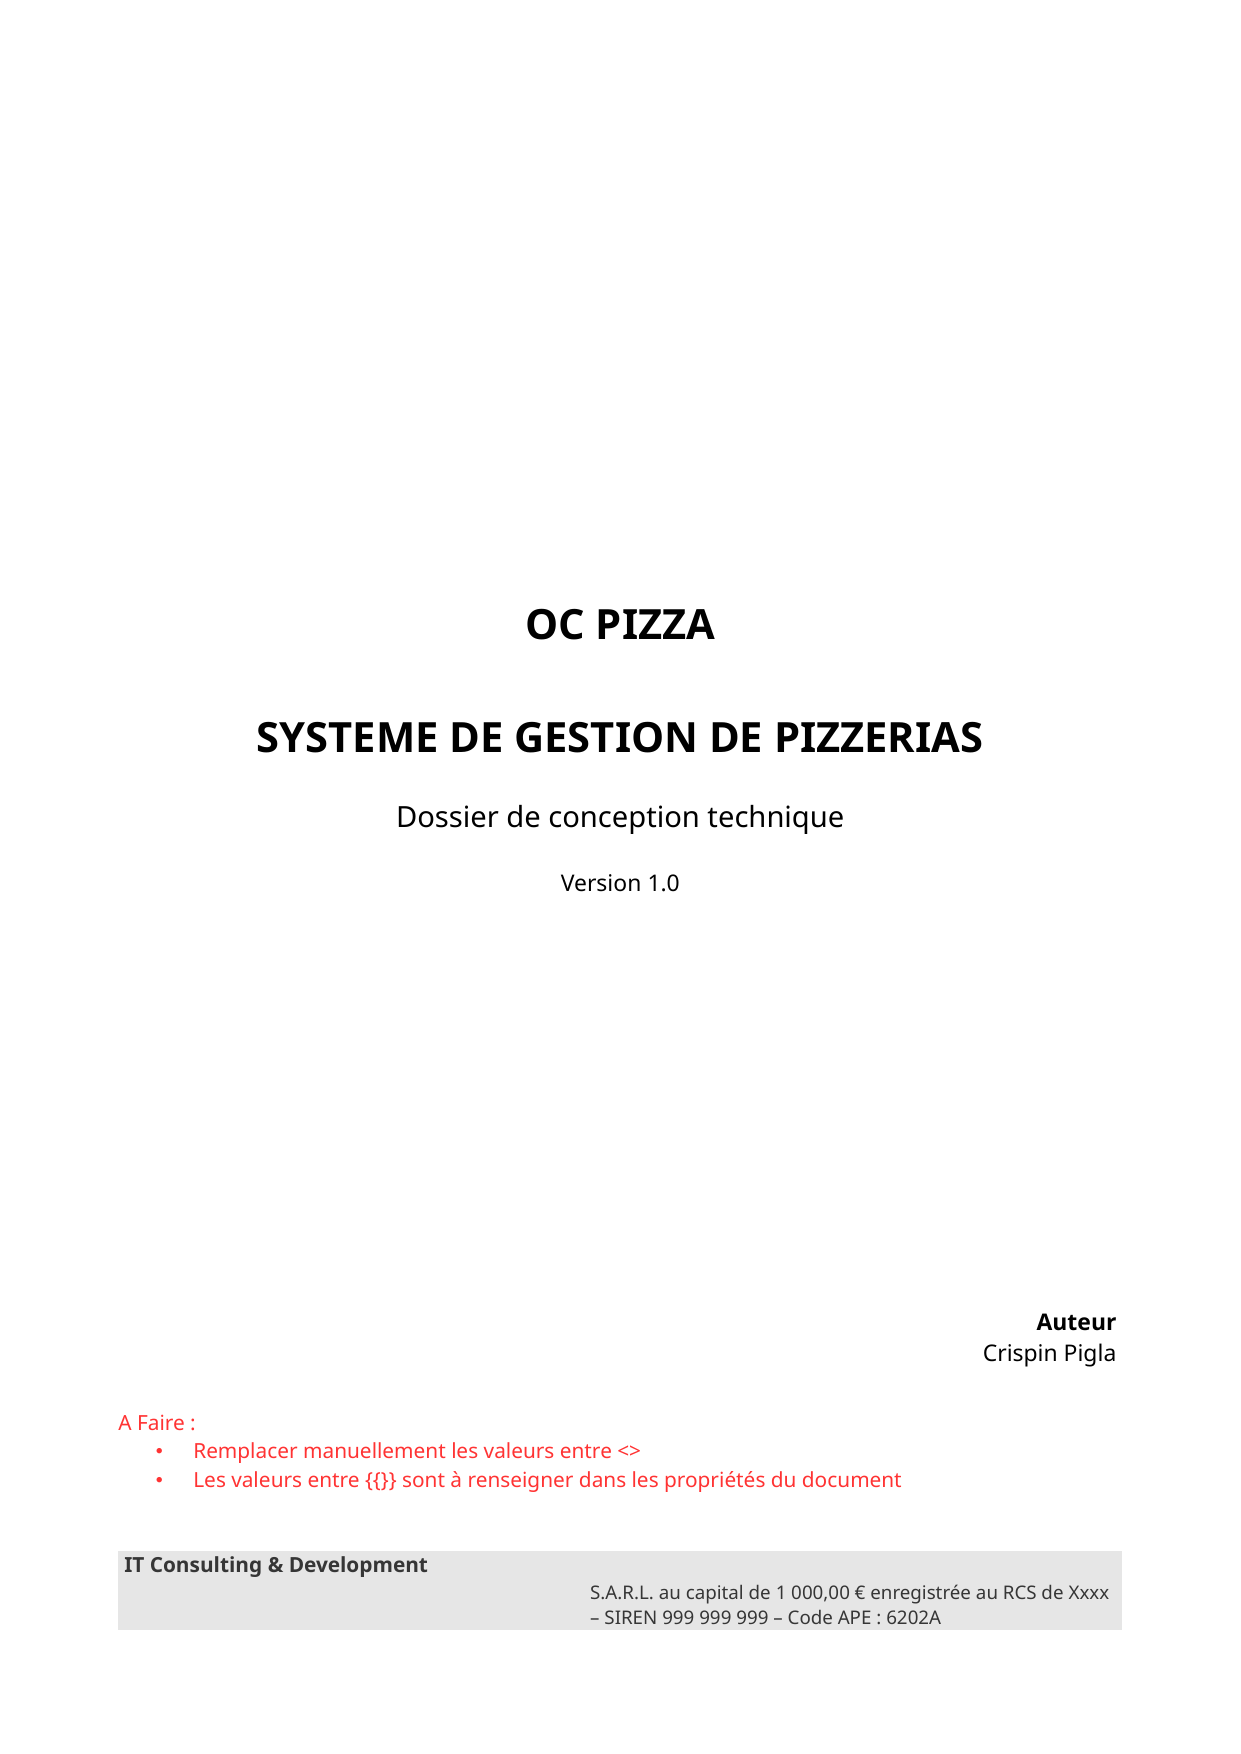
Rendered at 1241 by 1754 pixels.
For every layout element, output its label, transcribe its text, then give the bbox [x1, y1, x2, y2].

list Remplacer manuellement les valeurs entre <> [156, 1436, 1122, 1465]
text A Faire : [118, 1408, 1122, 1436]
table_cell Auteur Crispin Pigla [118, 1266, 1122, 1408]
table_header OC PIZZA SYSTEME DE GESTION DE PIZZERIAS Dossier de conception technique Version 1.0 [118, 227, 1122, 1266]
list Les valeurs entre {{}} sont à renseigner dans les propriétés du document [156, 1465, 1122, 1493]
